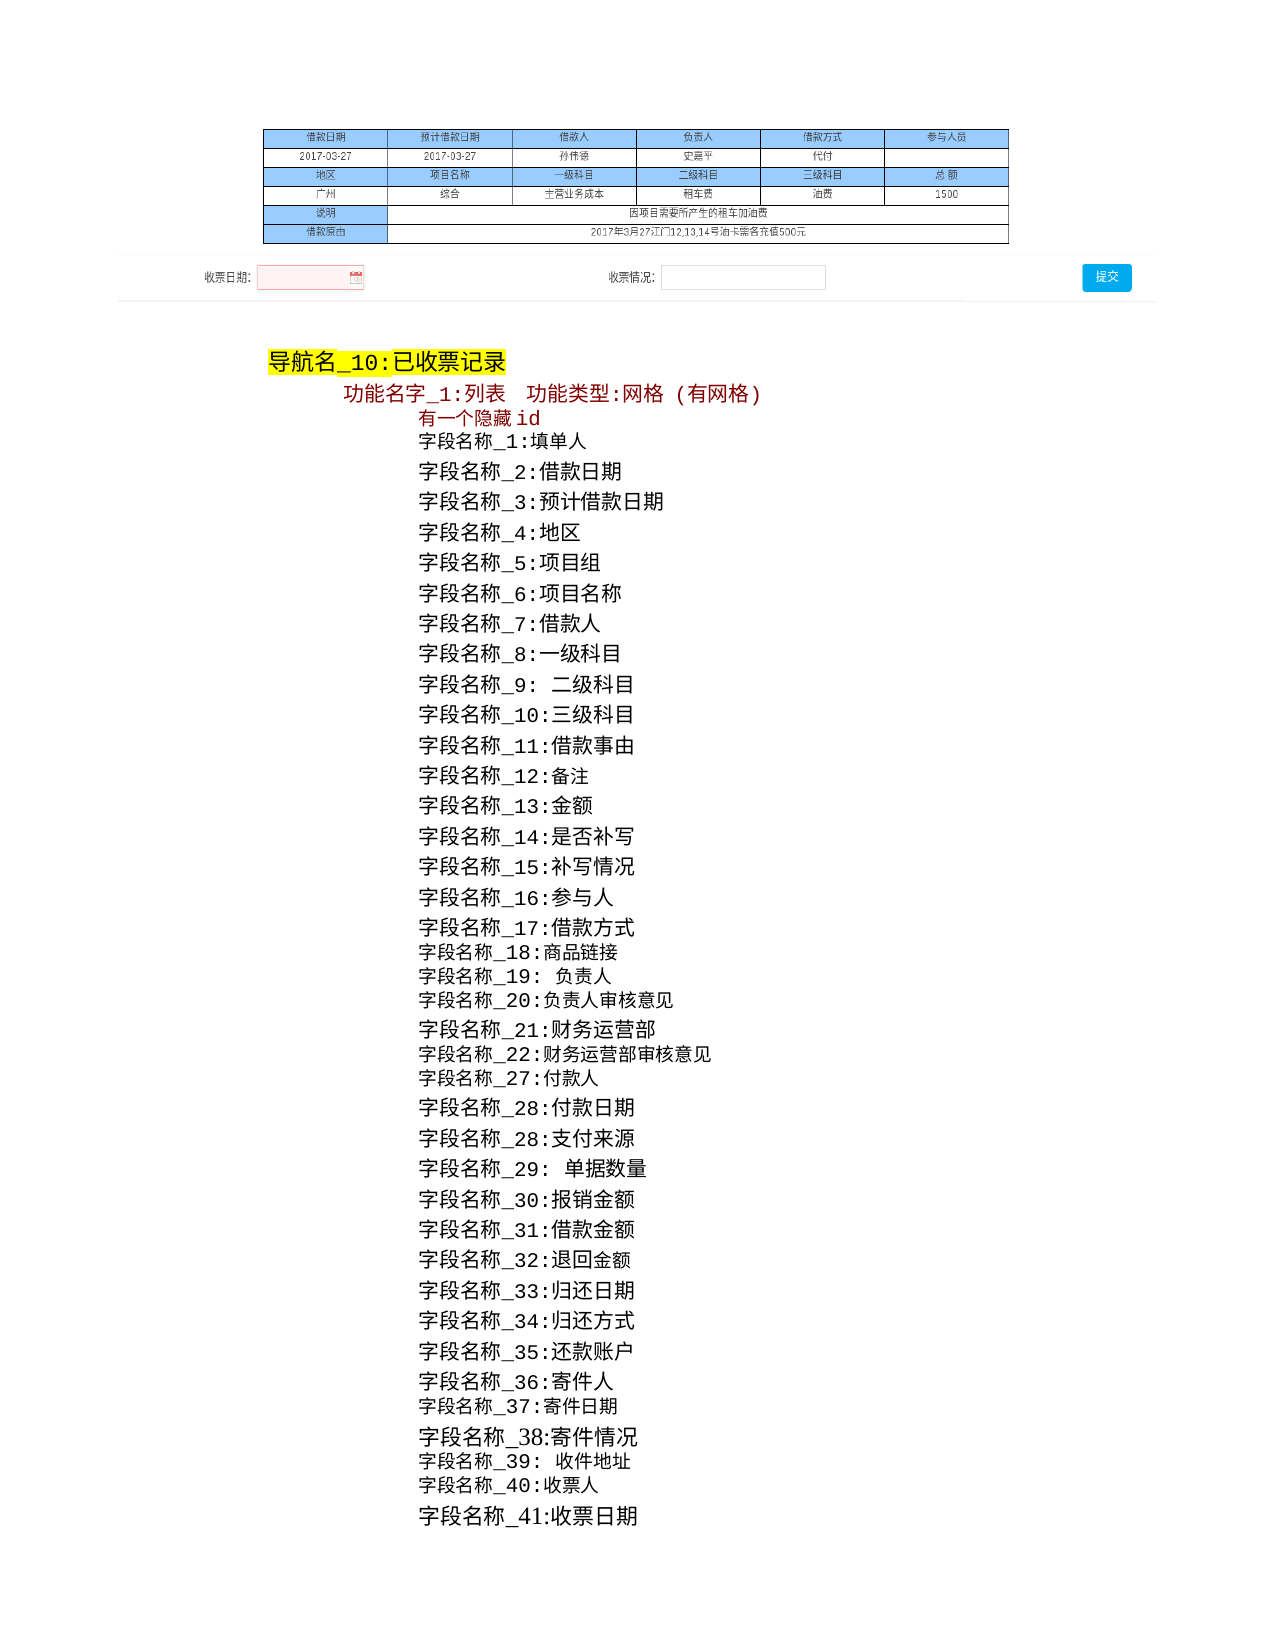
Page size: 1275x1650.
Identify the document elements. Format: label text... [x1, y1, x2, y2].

text 字段名称_34:归还方式 [118, 1304, 1157, 1335]
text 字段名称_11:借款事由 [118, 729, 1157, 759]
text 字段名称_18:商品链接 [118, 942, 1157, 966]
text 字段名称_2:借款日期 [118, 455, 1157, 486]
text 字段名称_32:退回金额 [118, 1244, 1157, 1274]
text 字段名称_9: 二级科目 [118, 668, 1157, 698]
text 导航名_10:已收票记录 [118, 349, 1157, 377]
text 字段名称_20:负责人审核意见 [118, 989, 1157, 1013]
text 字段名称_5:项目组 [118, 546, 1157, 577]
text 字段名称_31:借款金额 [118, 1213, 1157, 1244]
text 字段名称_3:预计借款日期 [118, 486, 1157, 516]
text 字段名称_39: 收件地址 [118, 1451, 1157, 1475]
text 字段名称_17:借款方式 [118, 911, 1157, 942]
text 字段名称_4:地区 [118, 516, 1157, 546]
text 字段名称_10:三级科目 [118, 698, 1157, 729]
text 字段名称_35:还款账户 [118, 1335, 1157, 1365]
text 字段名称_14:是否补写 [118, 820, 1157, 851]
text 字段名称_6:项目名称 [118, 577, 1157, 607]
text 字段名称_40:收票人 [118, 1475, 1157, 1499]
text 字段名称_28:支付来源 [118, 1122, 1157, 1152]
text 字段名称_15:补写情况 [118, 851, 1157, 881]
text 字段名称_27:付款人 [118, 1068, 1157, 1092]
text 字段名称_16:参与人 [118, 881, 1157, 911]
text 字段名称_29: 单据数量 [118, 1152, 1157, 1183]
text 功能名字_1:列表 功能类型:网格 (有网格) [118, 377, 1157, 407]
text 字段名称_36:寄件人 [118, 1365, 1157, 1396]
text 字段名称_33:归还日期 [118, 1274, 1157, 1304]
text 字段名称_30:报销金额 [118, 1183, 1157, 1213]
text 字段名称_37:寄件日期 [118, 1396, 1157, 1419]
text 字段名称_38:寄件情况 [118, 1419, 1157, 1451]
text 字段名称_12:备注 [118, 759, 1157, 790]
text 字段名称_19: 负责人 [118, 966, 1157, 989]
text 字段名称_7:借款人 [118, 607, 1157, 638]
picture [118, 118, 1157, 302]
text 字段名称_28:付款日期 [118, 1092, 1157, 1122]
text 字段名称_41:收票日期 [118, 1499, 1157, 1531]
text 字段名称_21:财务运营部 [118, 1013, 1157, 1044]
text 字段名称_8:一级科目 [118, 638, 1157, 668]
text 字段名称_1:填单人 [118, 431, 1157, 455]
text 字段名称_22:财务运营部审核意见 [118, 1044, 1157, 1068]
text 有一个隐藏id [118, 407, 1157, 431]
text 字段名称_13:金额 [118, 790, 1157, 820]
